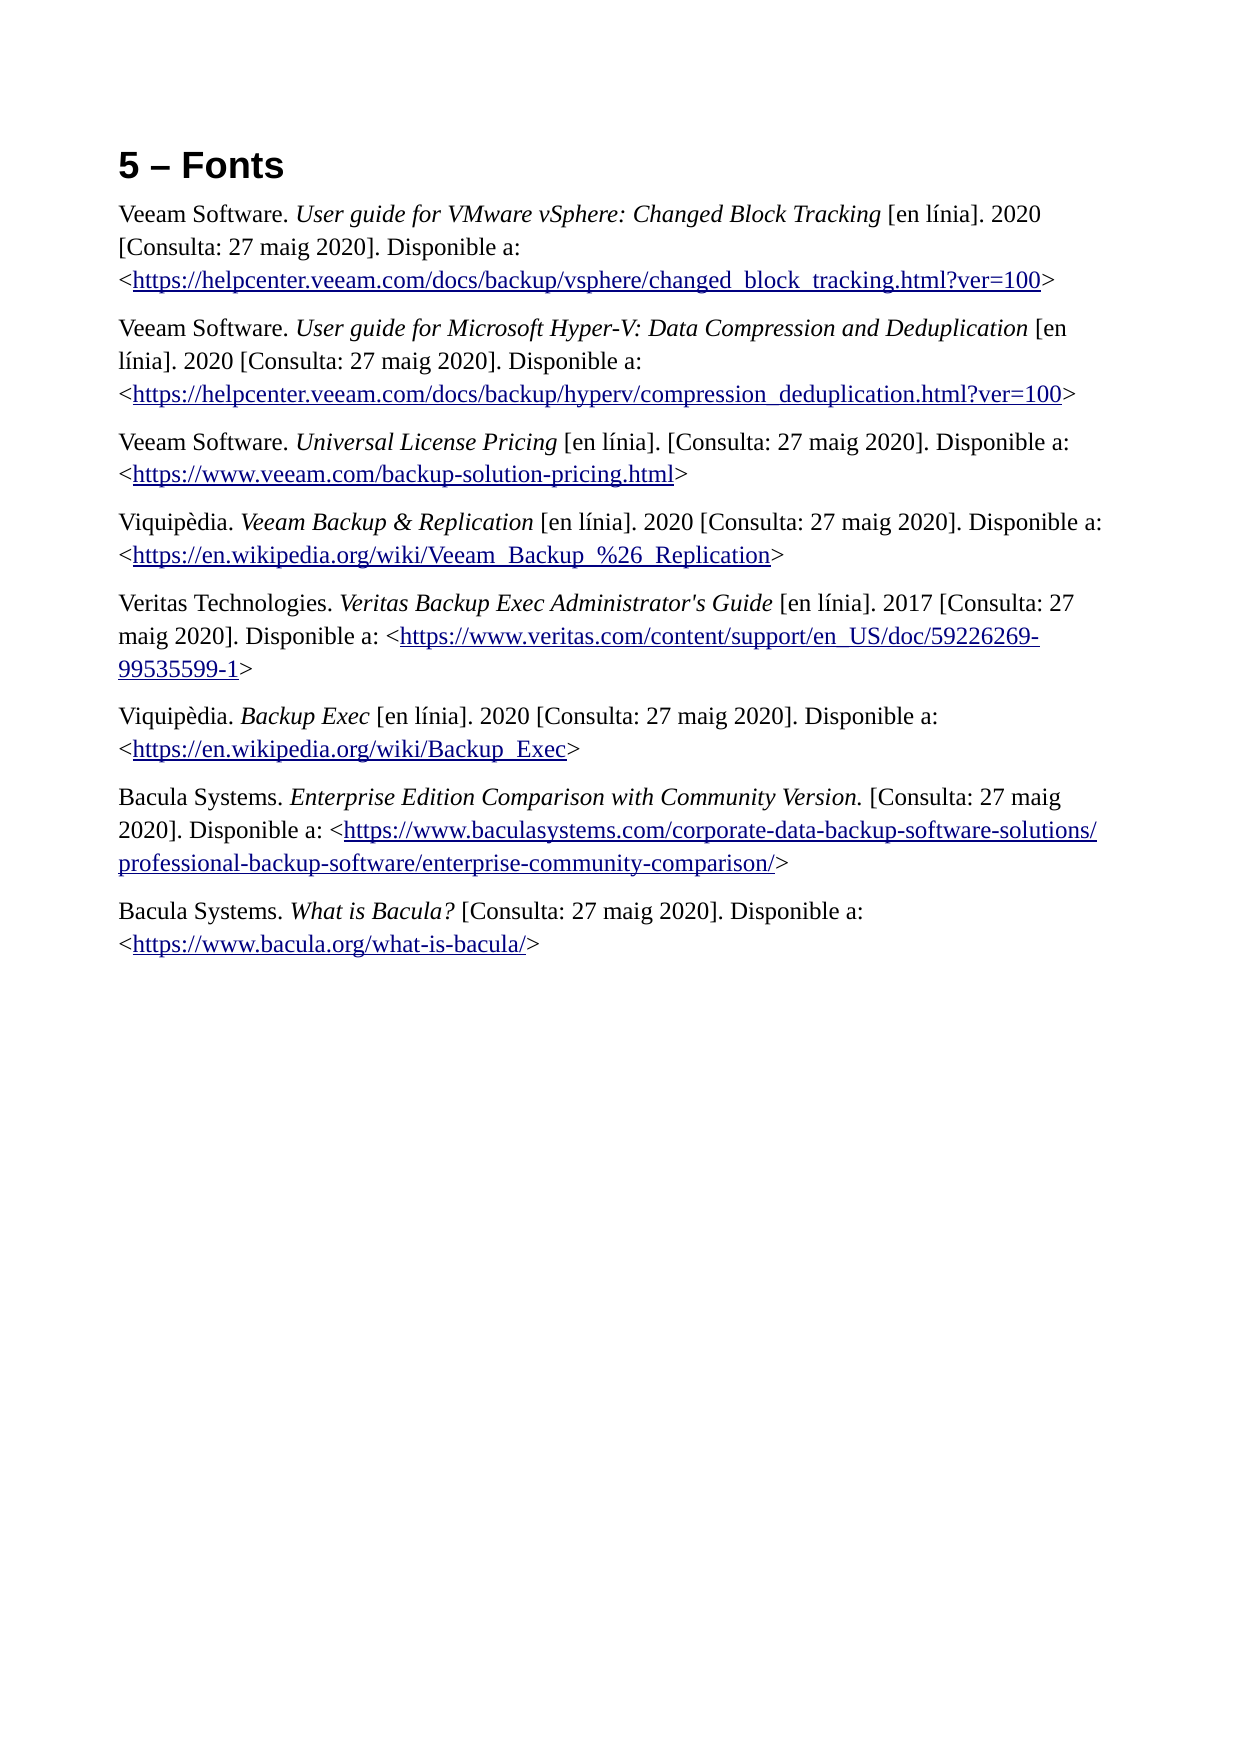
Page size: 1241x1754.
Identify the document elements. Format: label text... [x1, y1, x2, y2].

text Viquipèdia. Veeam Backup & Replication [en línia]. 2020 [Consulta: 27 maig 2020]. Disponible a: <https://en.wikipedia.org/wiki/Veeam_Backup_%26_Replication> [118, 507, 1122, 569]
text Veeam Software. Universal License Pricing [en línia]. [Consulta: 27 maig 2020]. Disponible a: <https://www.veeam.com/backup-solution-pricing.html> [118, 427, 1122, 488]
text Veeam Software. User guide for Microsoft Hyper-V: Data Compression and Deduplication [en línia]. 2020 [Consulta: 27 maig 2020]. Disponible a: <https://helpcenter.veeam.com/docs/backup/hyperv/compression_deduplication.html?ver=100> [118, 313, 1122, 408]
text Veritas Technologies. Veritas Backup Exec Administrator's Guide [en línia]. 2017 [Consulta: 27 maig 2020]. Disponible a: <https://www.veritas.com/content/support/en_US/doc/59226269-99535599-1> [118, 588, 1122, 683]
text Bacula Systems. Enterprise Edition Comparison with Community Version. [Consulta: 27 maig 2020]. Disponible a: <https://www.baculasystems.com/corporate-data-backup-software-solutions/professional-backup-software/enterprise-community-comparison/> [118, 782, 1122, 877]
text Viquipèdia. Backup Exec [en línia]. 2020 [Consulta: 27 maig 2020]. Disponible a: <https://en.wikipedia.org/wiki/Backup_Exec> [118, 701, 1122, 763]
text Veeam Software. User guide for VMware vSphere: Changed Block Tracking [en línia]. 2020 [Consulta: 27 maig 2020]. Disponible a: <https://helpcenter.veeam.com/docs/backup/vsphere/changed_block_tracking.html?ver=100> [118, 199, 1122, 294]
subtitle 5 – Fonts [118, 143, 1122, 187]
text Bacula Systems. What is Bacula? [Consulta: 27 maig 2020]. Disponible a: <https://www.bacula.org/what-is-bacula/> [118, 896, 1122, 957]
